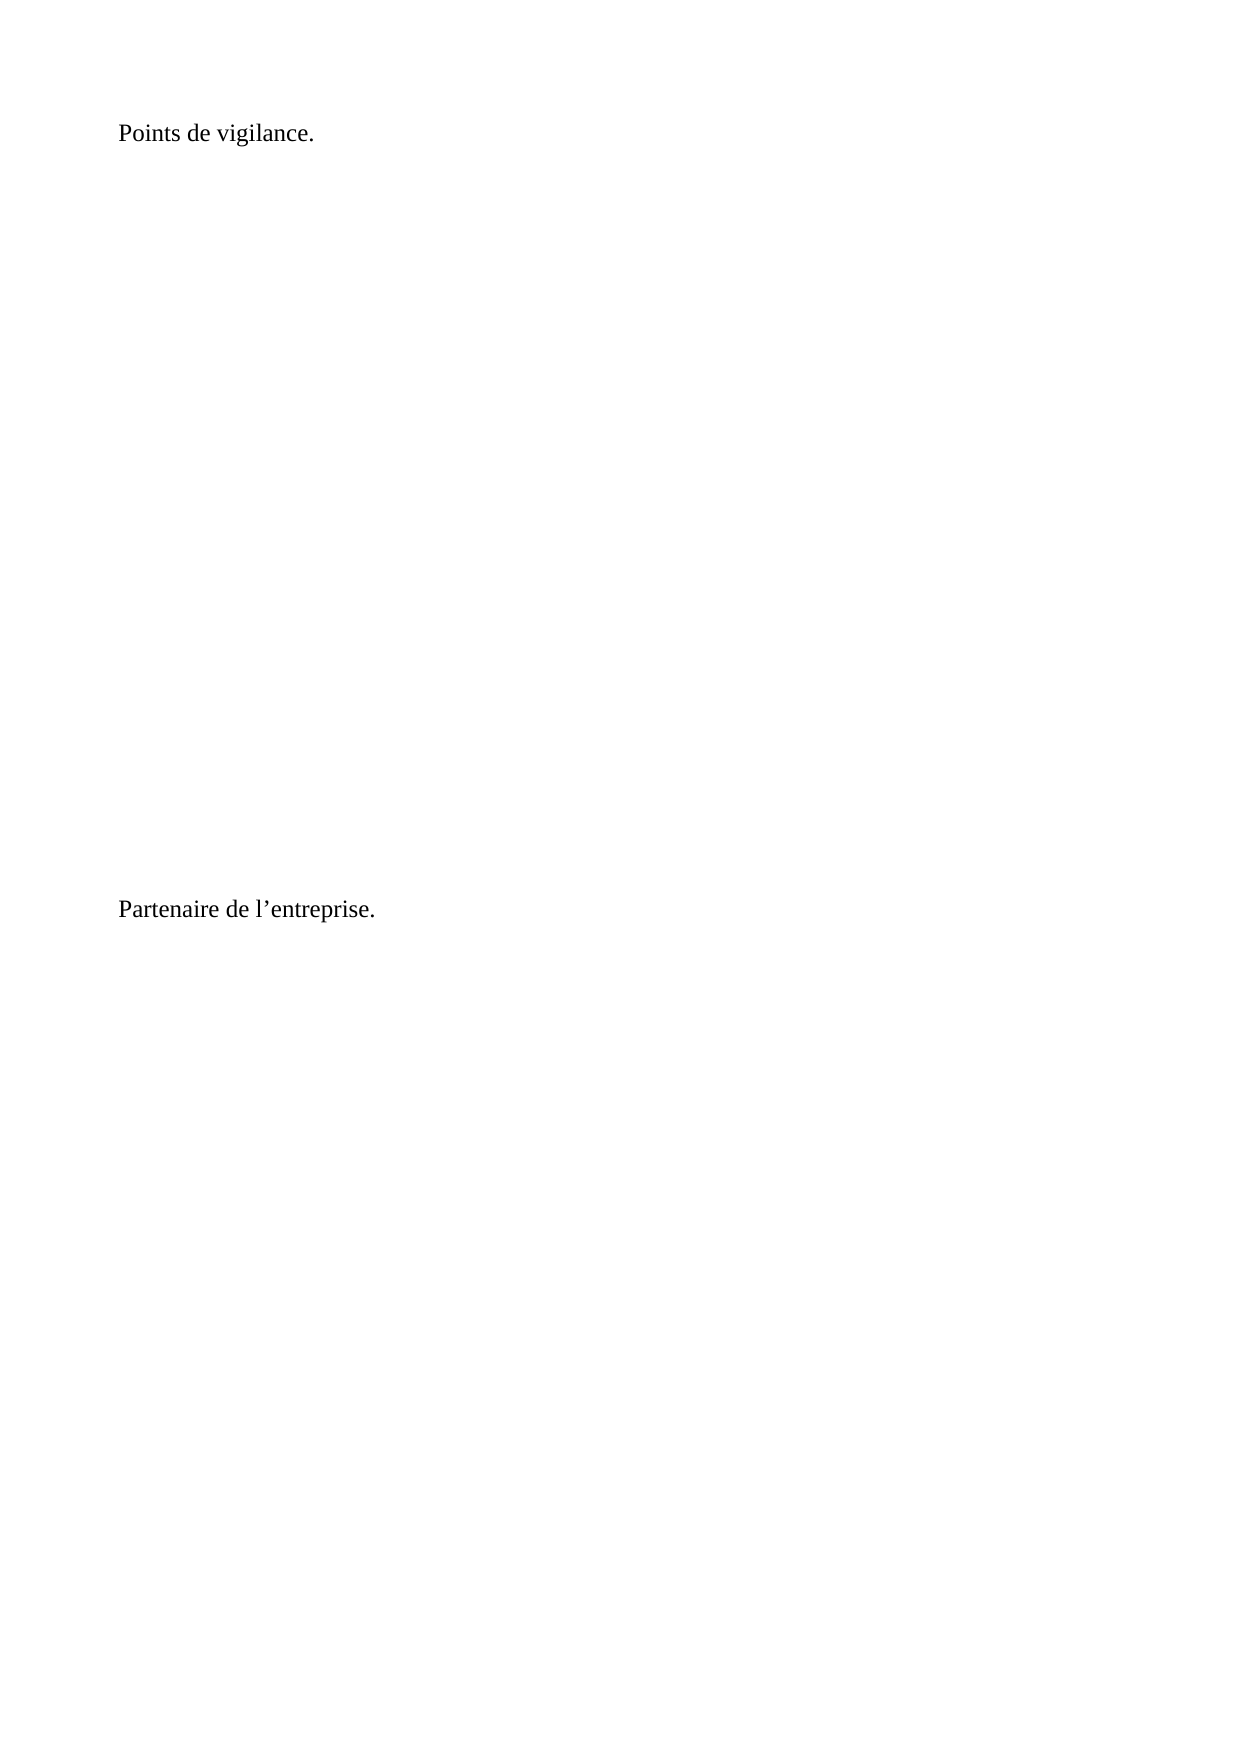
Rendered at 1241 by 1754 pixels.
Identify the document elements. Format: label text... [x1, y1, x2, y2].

text Partenaire de l’entreprise. [118, 894, 1122, 923]
text Points de vigilance. [118, 118, 1122, 147]
